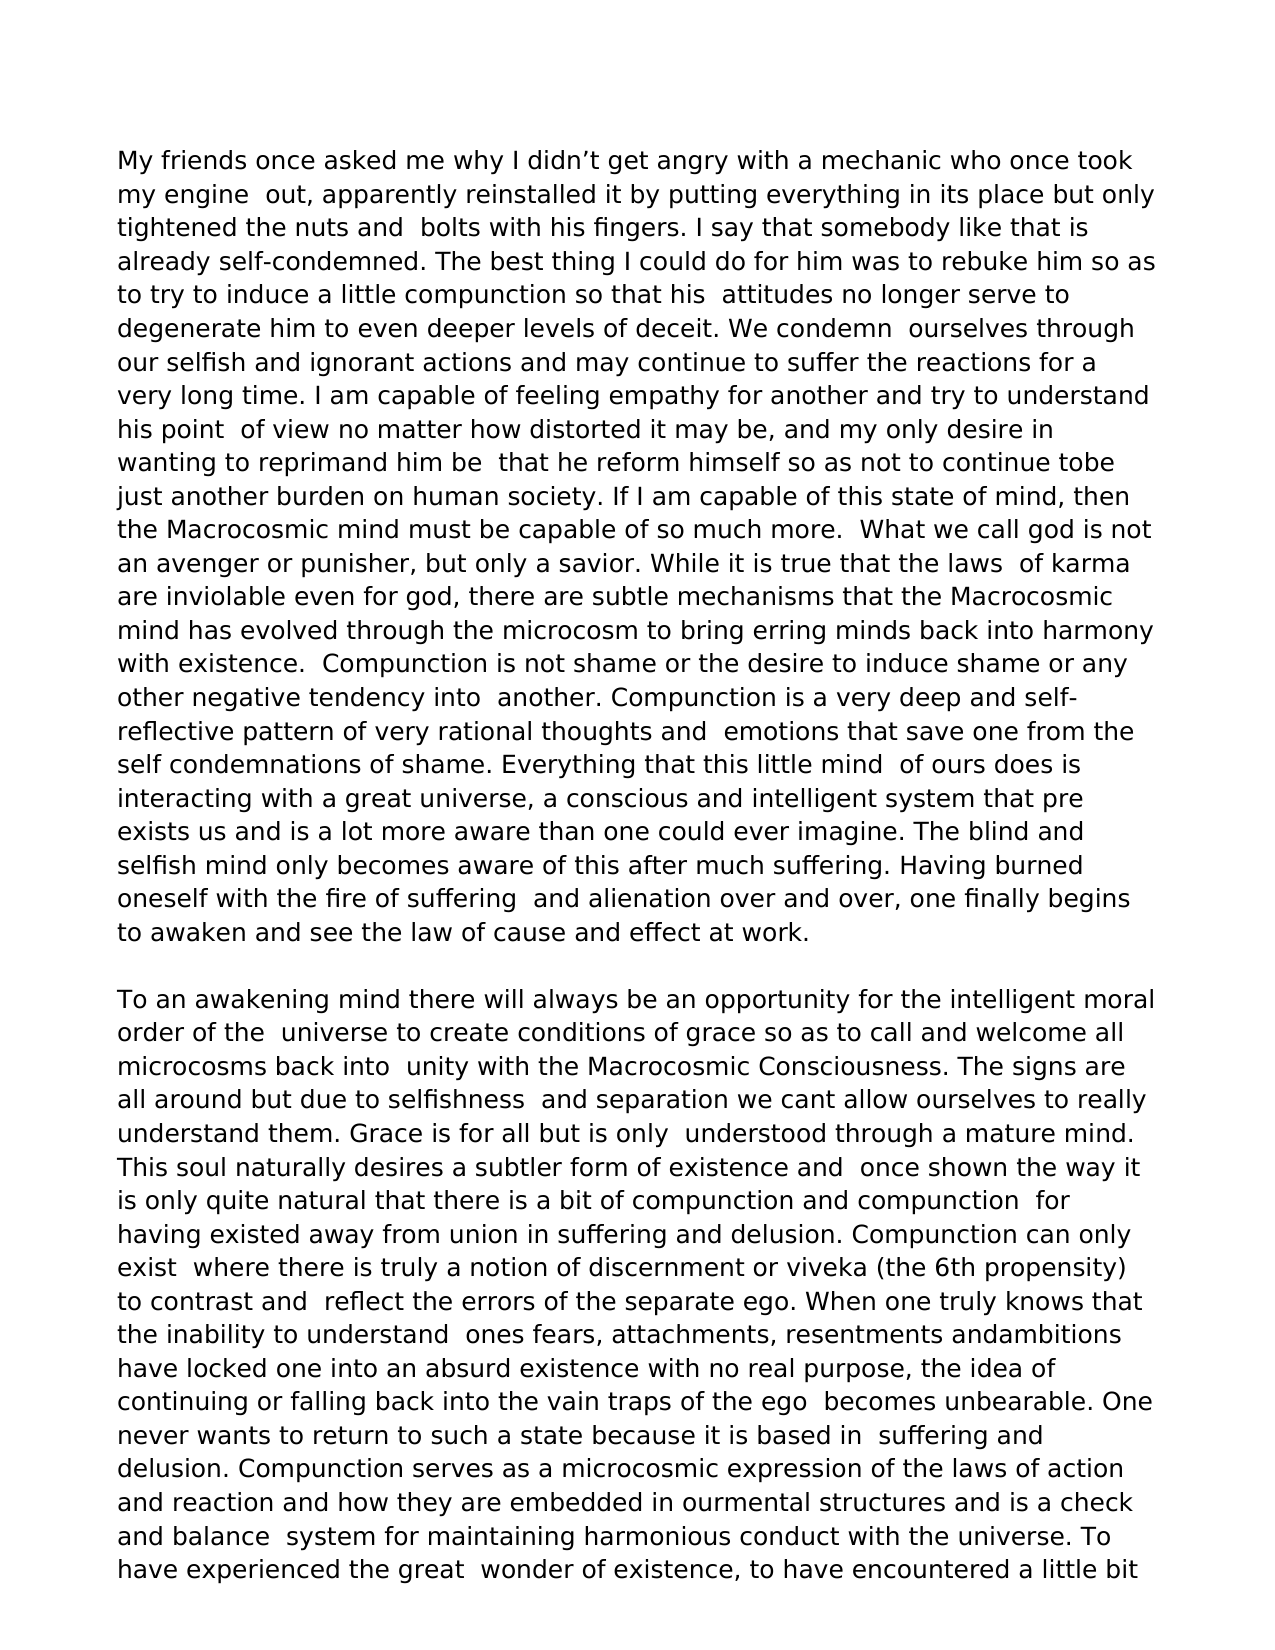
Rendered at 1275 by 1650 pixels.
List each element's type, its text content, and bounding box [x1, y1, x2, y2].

text My friends once asked me why I didn’t get angry with a mechanic who once took my engine out, apparently reinstalled it by putting everything in its place but only tightened the nuts and bolts with his fingers. I say that somebody like that is already self-condemned. The best thing I could do for him was to rebuke him so as to try to induce a little compunction so that his attitudes no longer serve to degenerate him to even deeper levels of deceit. We condemn ourselves through our selfish and ignorant actions and may continue to suffer the reactions for a very long time. I am capable of feeling empathy for another and try to understand his point of view no matter how distorted it may be, and my only desire in wanting to reprimand him be that he reform himself so as not to continue tobe just another burden on human society. If I am capable of this state of mind, then the Macrocosmic mind must be capable of so much more. What we call god is not an avenger or punisher, but only a savior. While it is true that the laws of karma are inviolable even for god, there are subtle mechanisms that the Macrocosmic mind has evolved through the microcosm to bring erring minds back into harmony with existence. Compunction is not shame or the desire to induce shame or any other negative tendency into another. Compunction is a very deep and self-reflective pattern of very rational thoughts and emotions that save one from the self condemnations of shame. Everything that this little mind of ours does is interacting with a great universe, a conscious and intelligent system that pre exists us and is a lot more aware than one could ever imagine. The blind and selfish mind only becomes aware of this after much suffering. Having burned oneself with the fire of suffering and alienation over and over, one finally begins to awaken and see the law of cause and effect at work. [117, 147, 1159, 947]
text To an awakening mind there will always be an opportunity for the intelligent moral order of the universe to create conditions of grace so as to call and welcome all microcosms back into unity with the Macrocosmic Consciousness. The signs are all around but due to selfishness and separation we cant allow ourselves to really understand them. Grace is for all but is only understood through a mature mind. This soul naturally desires a subtler form of existence and once shown the way it is only quite natural that there is a bit of compunction and compunction for having existed away from union in suffering and delusion. Compunction can only exist where there is truly a notion of discernment or viveka (the 6th propensity) to contrast and reflect the errors of the separate ego. When one truly knows that the inability to understand ones fears, attachments, resentments andambitions have locked one into an absurd existence with no real purpose, the idea of continuing or falling back into the vain traps of the ego becomes unbearable. One never wants to return to such a state because it is based in suffering and delusion. Compunction serves as a microcosmic expression of the laws of action and reaction and how they are embedded in ourmental structures and is a check and balance system for maintaining harmonious conduct with the universe. To have experienced the great wonder of existence, to have encountered a little bit [117, 985, 1159, 1584]
